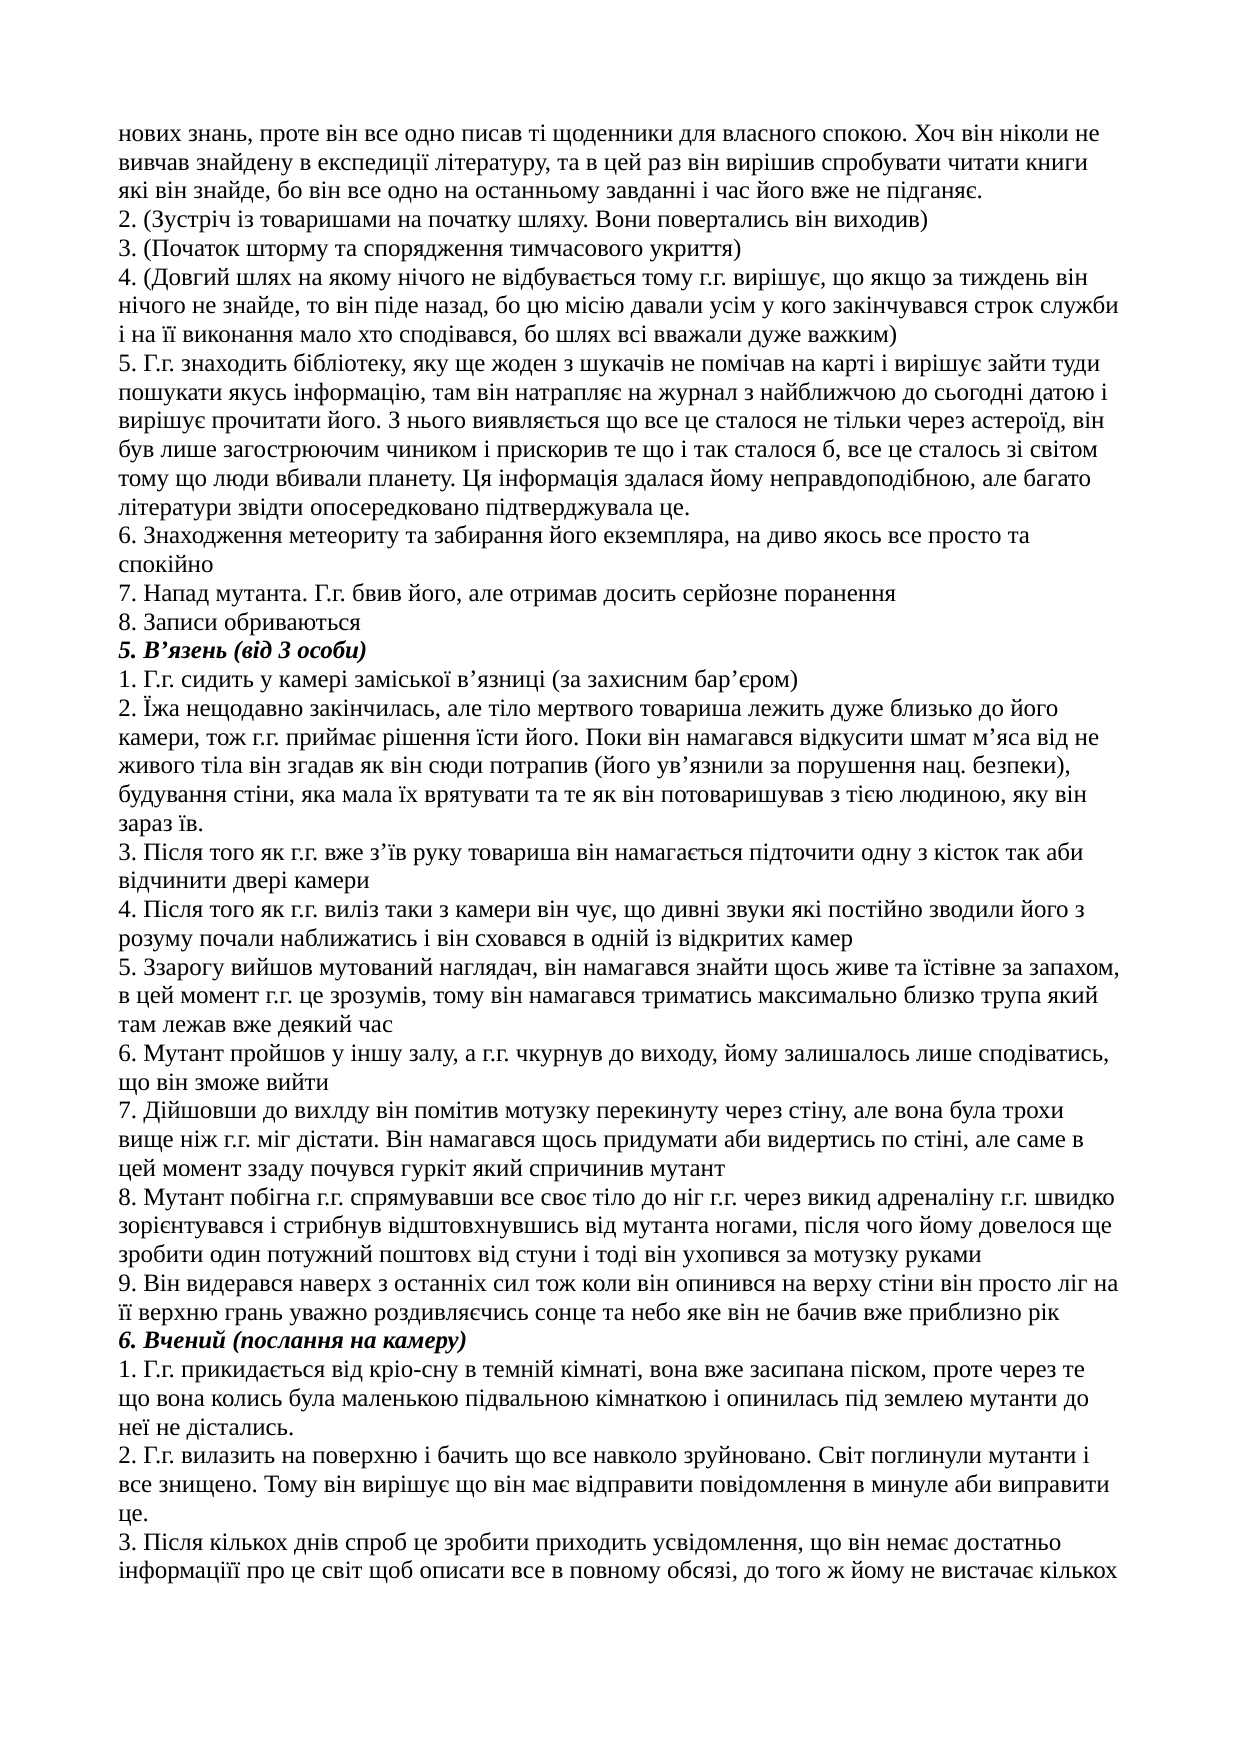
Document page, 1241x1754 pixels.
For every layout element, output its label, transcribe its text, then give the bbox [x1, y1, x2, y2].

text 7. Напад мутанта. Г.г. бвив його, але отримав досить серйозне поранення [118, 578, 1122, 607]
text 4. (Довгий шлях на якому нічого не відбувається тому г.г. вирішує, що якщо за тиждень він нічого не знайде, то він піде назад, бо цю місію давали усім у кого закінчувався строк служби і на її виконання мало хто сподівався, бо шлях всі вважали дуже важким) [118, 262, 1122, 348]
text 6. Вчений (послання на камеру) [118, 1326, 1122, 1354]
text 5. В’язень (від 3 особи) [118, 636, 1122, 664]
text 8. Мутант побігна г.г. спрямувавши все своє тіло до ніг г.г. через викид адреналіну г.г. швидко зорієнтувався і стрибнув відштовхнувшись від мутанта ногами, після чого йому довелося ще зробити один потужний поштовх від стуни і тоді він ухопився за мотузку руками [118, 1182, 1122, 1268]
text 5. Г.г. знаходить бібліотеку, яку ще жоден з шукачів не помічав на карті і вирішує зайти туди пошукати якусь інформацію, там він натрапляє на журнал з найближчою до сьогодні датою і вирішує прочитати його. З нього виявляється що все це сталося не тільки через астероїд, він був лише загострюючим чиником і прискорив те що і так сталося б, все це сталось зі світом тому що люди вбивали планету. Ця інформація здалася йому неправдоподібною, але багато літератури звідти опосередковано підтверджувала це. [118, 348, 1122, 521]
text 5. Ззарогу вийшов мутований наглядач, він намагався знайти щось живе та їстівне за запахом, в цей момент г.г. це зрозумів, тому він намагався триматись максимально близко трупа який там лежав вже деякий час [118, 952, 1122, 1038]
text 1. Г.г. сидить у камері заміської в’язниці (за захисним бар’єром) [118, 664, 1122, 693]
text 3. Після того як г.г. вже з’їв руку товариша він намагається підточити одну з кісток так аби відчинити двері камери [118, 837, 1122, 894]
text 7. Дійшовши до вихлду він помітив мотузку перекинуту через стіну, але вона була трохи вище ніж г.г. міг дістати. Він намагався щось придумати аби видертись по стіні, але саме в цей момент ззаду почувся гуркіт який спричинив мутант [118, 1096, 1122, 1182]
text 6. Знаходження метеориту та забирання його екземпляра, на диво якось все просто та спокійно [118, 521, 1122, 578]
text 8. Записи обриваються [118, 607, 1122, 636]
text 6. Мутант пройшов у іншу залу, а г.г. чкурнув до виходу, йому залишалось лише сподіватись, що він зможе вийти [118, 1038, 1122, 1096]
text нових знань, проте він все одно писав ті щоденники для власного спокою. Хоч він ніколи не вивчав знайдену в експедиції літературу, та в цей раз він вирішив спробувати читати книги які він знайде, бо він все одно на останньому завданні і час його вже не підганяє. [118, 118, 1122, 204]
text 2. (Зустріч із товаришами на початку шляху. Вони повертались він виходив) [118, 204, 1122, 233]
text 4. Після того як г.г. виліз таки з камери він чує, що дивні звуки які постійно зводили його з розуму почали наближатись і він сховався в одній із відкритих камер [118, 894, 1122, 952]
text 2. Їжа нещодавно закінчилась, але тіло мертвого товариша лежить дуже близько до його камери, тож г.г. приймає рішення їсти його. Поки він намагався відкусити шмат м’яса від не живого тіла він згадав як він сюди потрапив (його ув’язнили за порушення нац. безпеки), будування стіни, яка мала їх врятувати та те як він потоваришував з тією людиною, яку він зараз їв. [118, 693, 1122, 837]
text 2. Г.г. вилазить на поверхню і бачить що все навколо зруйновано. Світ поглинули мутанти і все знищено. Тому він вирішує що він має відправити повідомлення в минуле аби виправити це. [118, 1441, 1122, 1527]
text 3. Після кількох днів спроб це зробити приходить усвідомлення, що він немає достатньо інформаціїї про це світ щоб описати все в повному обсязі, до того ж йому не вистачає кількох [118, 1527, 1122, 1584]
text 1. Г.г. прикидається від кріо-сну в темній кімнаті, вона вже засипана піском, проте через те що вона колись була маленькою підвальною кімнаткою і опинилась під землею мутанти до неї не дістались. [118, 1354, 1122, 1441]
text 3. (Початок шторму та спорядження тимчасового укриття) [118, 233, 1122, 262]
text 9. Він видерався наверх з останніх сил тож коли він опинився на верху стіни він просто ліг на її верхню грань уважно роздивляєчись сонце та небо яке він не бачив вже приблизно рік [118, 1268, 1122, 1326]
